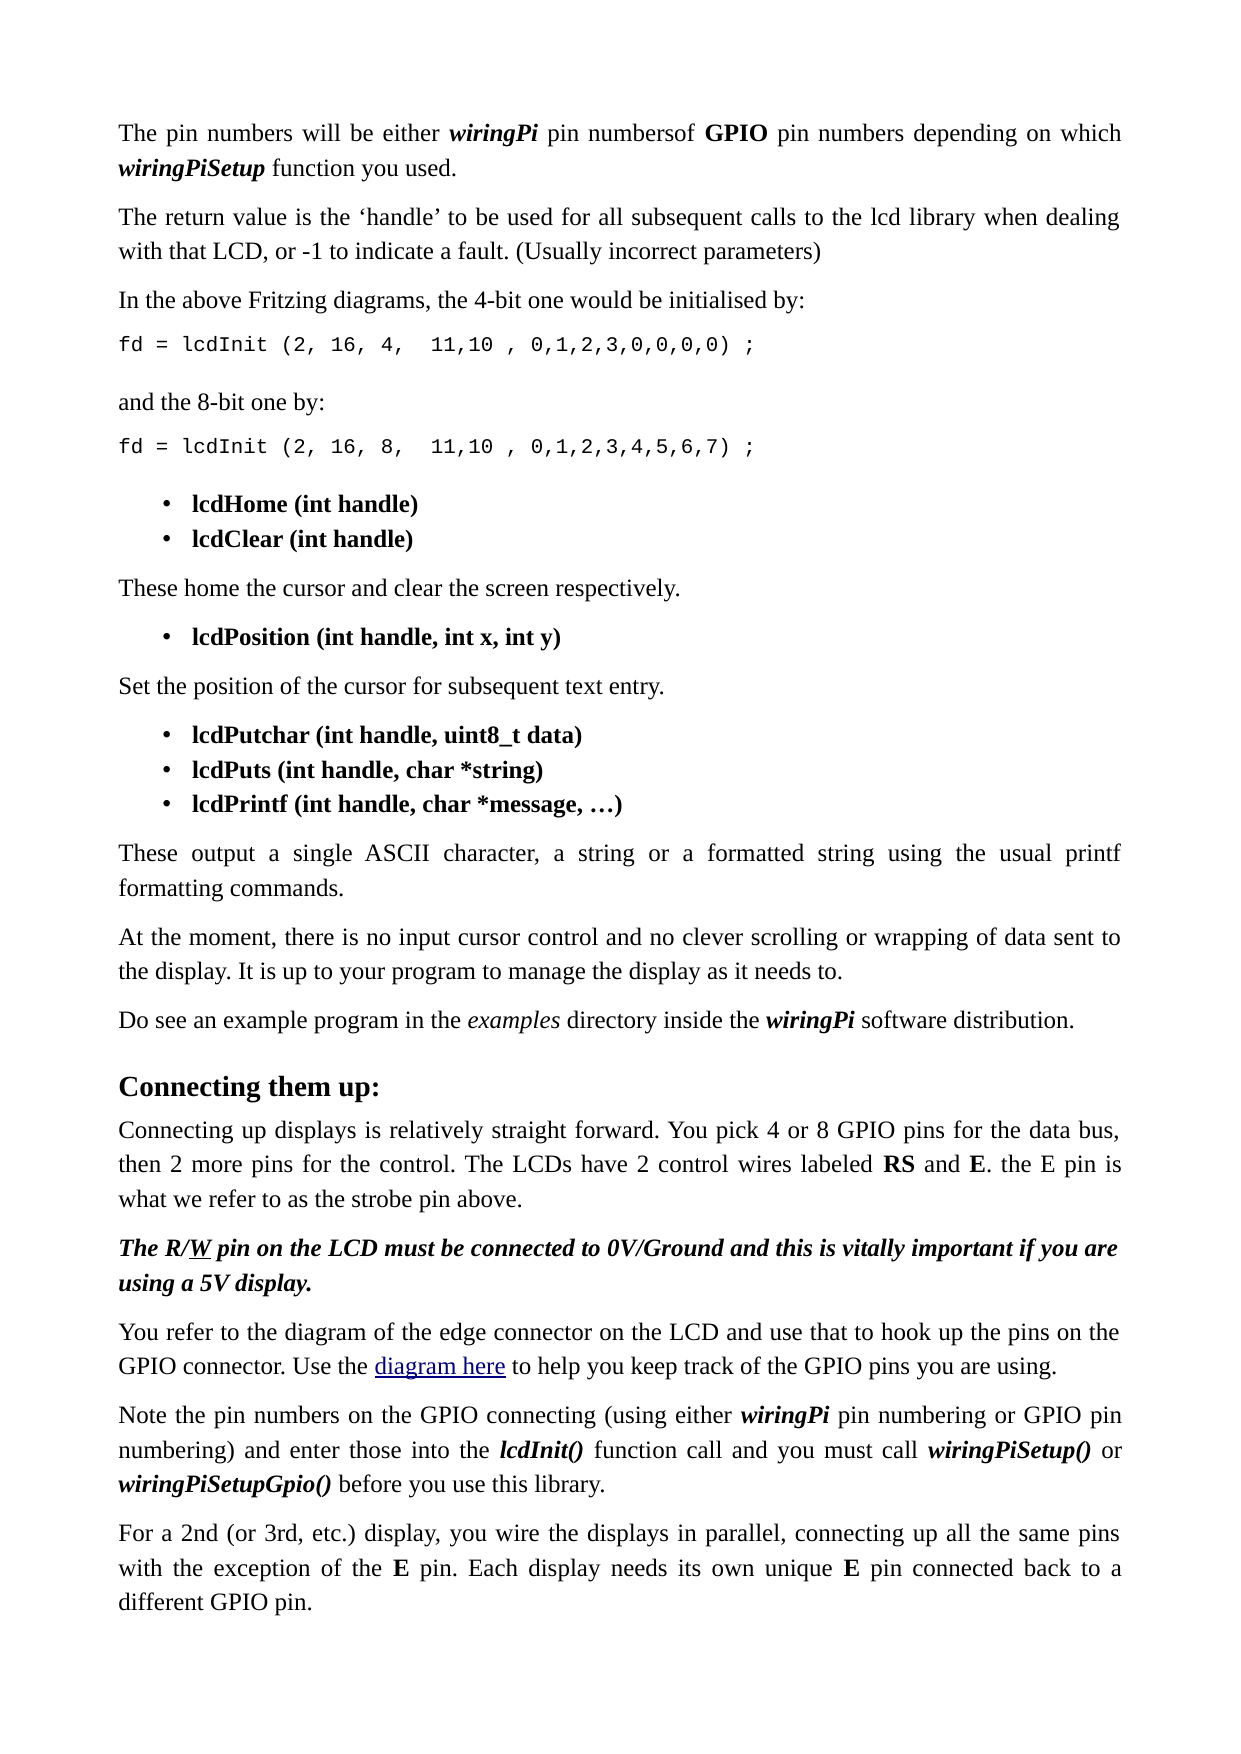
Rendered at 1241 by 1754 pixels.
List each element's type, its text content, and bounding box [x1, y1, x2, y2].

subtitle Connecting them up: [118, 1069, 1122, 1103]
list lcdPrintf (int handle, char *message, …) [162, 789, 1122, 818]
list lcdHome (int handle) [162, 489, 1122, 518]
text The R/W pin on the LCD must be connected to 0V/Ground and this is vitally important if you are using a 5V display. [118, 1233, 1122, 1296]
list lcdPutchar (int handle, uint8_t data) [162, 720, 1122, 749]
text The return value is the ‘handle’ to be used for all subsequent calls to the lcd library when dealing with that LCD, or -1 to indicate a fault. (Usually incorrect parameters) [118, 202, 1122, 265]
text Set the position of the cursor for subsequent text entry. [118, 671, 1122, 700]
text Connecting up displays is relatively straight forward. You pick 4 or 8 GPIO pins for the data bus, then 2 more pins for the control. The LCDs have 2 control wires labeled RS and E. the E pin is what we refer to as the strobe pin above. [118, 1115, 1122, 1213]
list lcdClear (int handle) [162, 524, 1122, 553]
text Do see an example program in the examples directory inside the wiringPi software distribution. [118, 1005, 1122, 1034]
list lcdPosition (int handle, int x, int y) [162, 622, 1122, 651]
text fd = lcdInit (2, 16, 4, 11,10 , 0,1,2,3,0,0,0,0) ; [118, 334, 1122, 358]
list lcdPuts (int handle, char *string) [162, 755, 1122, 783]
text At the moment, there is no input cursor control and no clever scrolling or wrapping of data sent to the display. It is up to your program to manage the display as it needs to. [118, 922, 1122, 985]
text and the 8-bit one by: [118, 387, 1122, 416]
text These output a single ASCII character, a string or a formatted string using the usual printf formatting commands. [118, 838, 1122, 902]
text In the above Fritzing diagrams, the 4-bit one would be initialised by: [118, 285, 1122, 314]
text You refer to the diagram of the edge connector on the LCD and use that to hook up the pins on the GPIO connector. Use the diagram here to help you keep track of the GPIO pins you are using. [118, 1317, 1122, 1380]
text These home the cursor and clear the screen respectively. [118, 573, 1122, 602]
text fd = lcdInit (2, 16, 8, 11,10 , 0,1,2,3,4,5,6,7) ; [118, 436, 1122, 460]
text The pin numbers will be either wiringPi pin numbersof GPIO pin numbers depending on which wiringPiSetup function you used. [118, 118, 1122, 181]
text For a 2nd (or 3rd, etc.) display, you wire the displays in parallel, connecting up all the same pins with the exception of the E pin. Each display needs its own unique E pin connected back to a different GPIO pin. [118, 1518, 1122, 1616]
text Note the pin numbers on the GPIO connecting (using either wiringPi pin numbering or GPIO pin numbering) and enter those into the lcdInit() function call and you must call wiringPiSetup() or wiringPiSetupGpio() before you use this library. [118, 1400, 1122, 1498]
